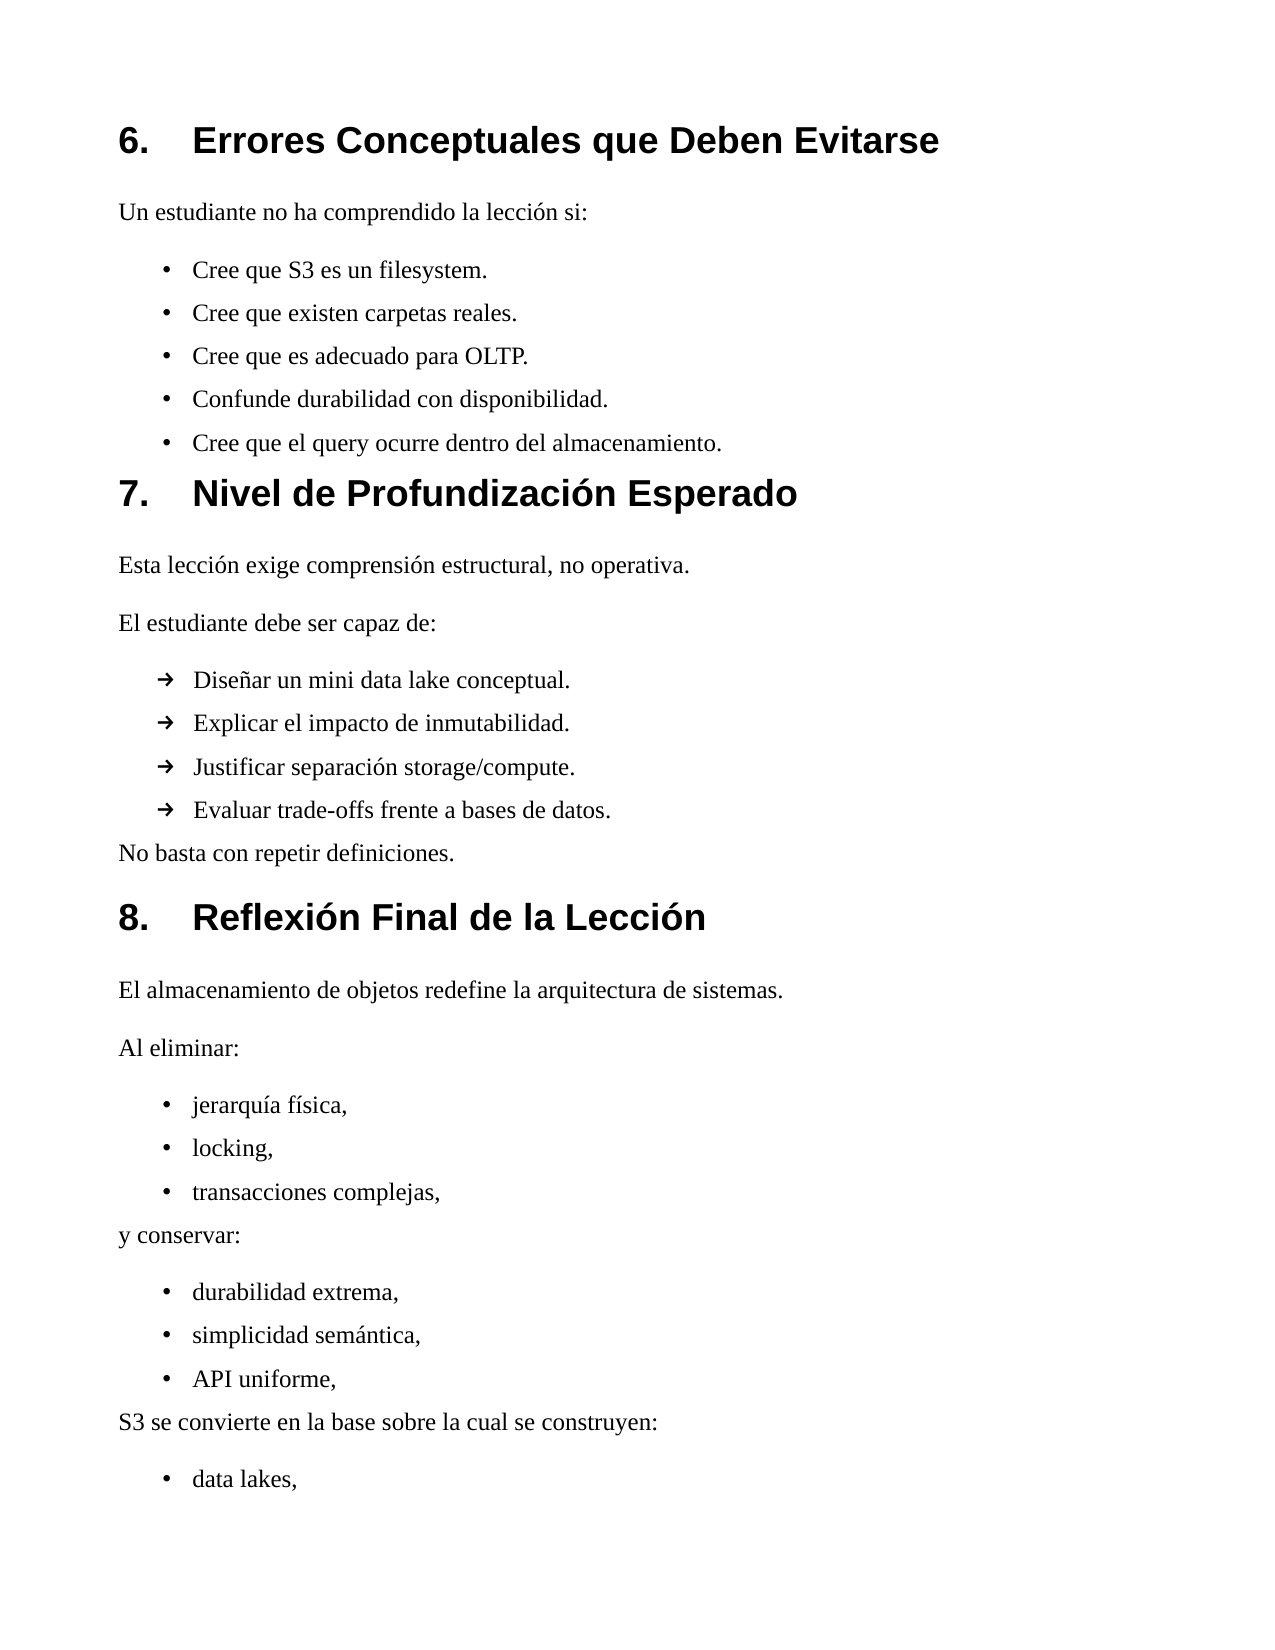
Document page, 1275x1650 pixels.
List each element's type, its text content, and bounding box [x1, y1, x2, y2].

list Cree que es adecuado para OLTP. [162, 341, 1157, 370]
subtitle Reflexión Final de la Lección [118, 896, 1157, 939]
list Cree que existen carpetas reales. [162, 298, 1157, 327]
text Un estudiante no ha comprendido la lección si: [118, 197, 1157, 226]
text Al eliminar: [118, 1033, 1157, 1061]
list Evaluar trade-offs frente a bases de datos. [156, 795, 1157, 823]
list locking, [162, 1133, 1157, 1162]
list Confunde durabilidad con disponibilidad. [162, 384, 1157, 413]
subtitle Errores Conceptuales que Deben Evitarse [118, 118, 1157, 161]
list data lakes, [162, 1464, 1157, 1493]
list transacciones complejas, [162, 1177, 1157, 1205]
list jerarquía física, [162, 1090, 1157, 1119]
list Cree que el query ocurre dentro del almacenamiento. [162, 428, 1157, 456]
list API uniforme, [162, 1364, 1157, 1392]
list durabilidad extrema, [162, 1277, 1157, 1306]
list Explicar el impacto de inmutabilidad. [156, 708, 1157, 737]
text Esta lección exige comprensión estructural, no operativa. [118, 550, 1157, 579]
text y conservar: [118, 1220, 1157, 1248]
list simplicidad semántica, [162, 1321, 1157, 1349]
text El almacenamiento de objetos redefine la arquitectura de sistemas. [118, 975, 1157, 1004]
text No basta con repetir definiciones. [118, 838, 1157, 867]
text El estudiante debe ser capaz de: [118, 608, 1157, 636]
list Justificar separación storage/compute. [156, 752, 1157, 780]
list Cree que S3 es un filesystem. [162, 255, 1157, 284]
list Diseñar un mini data lake conceptual. [156, 665, 1157, 694]
text S3 se convierte en la base sobre la cual se construyen: [118, 1407, 1157, 1436]
subtitle Nivel de Profundización Esperado [118, 471, 1157, 514]
